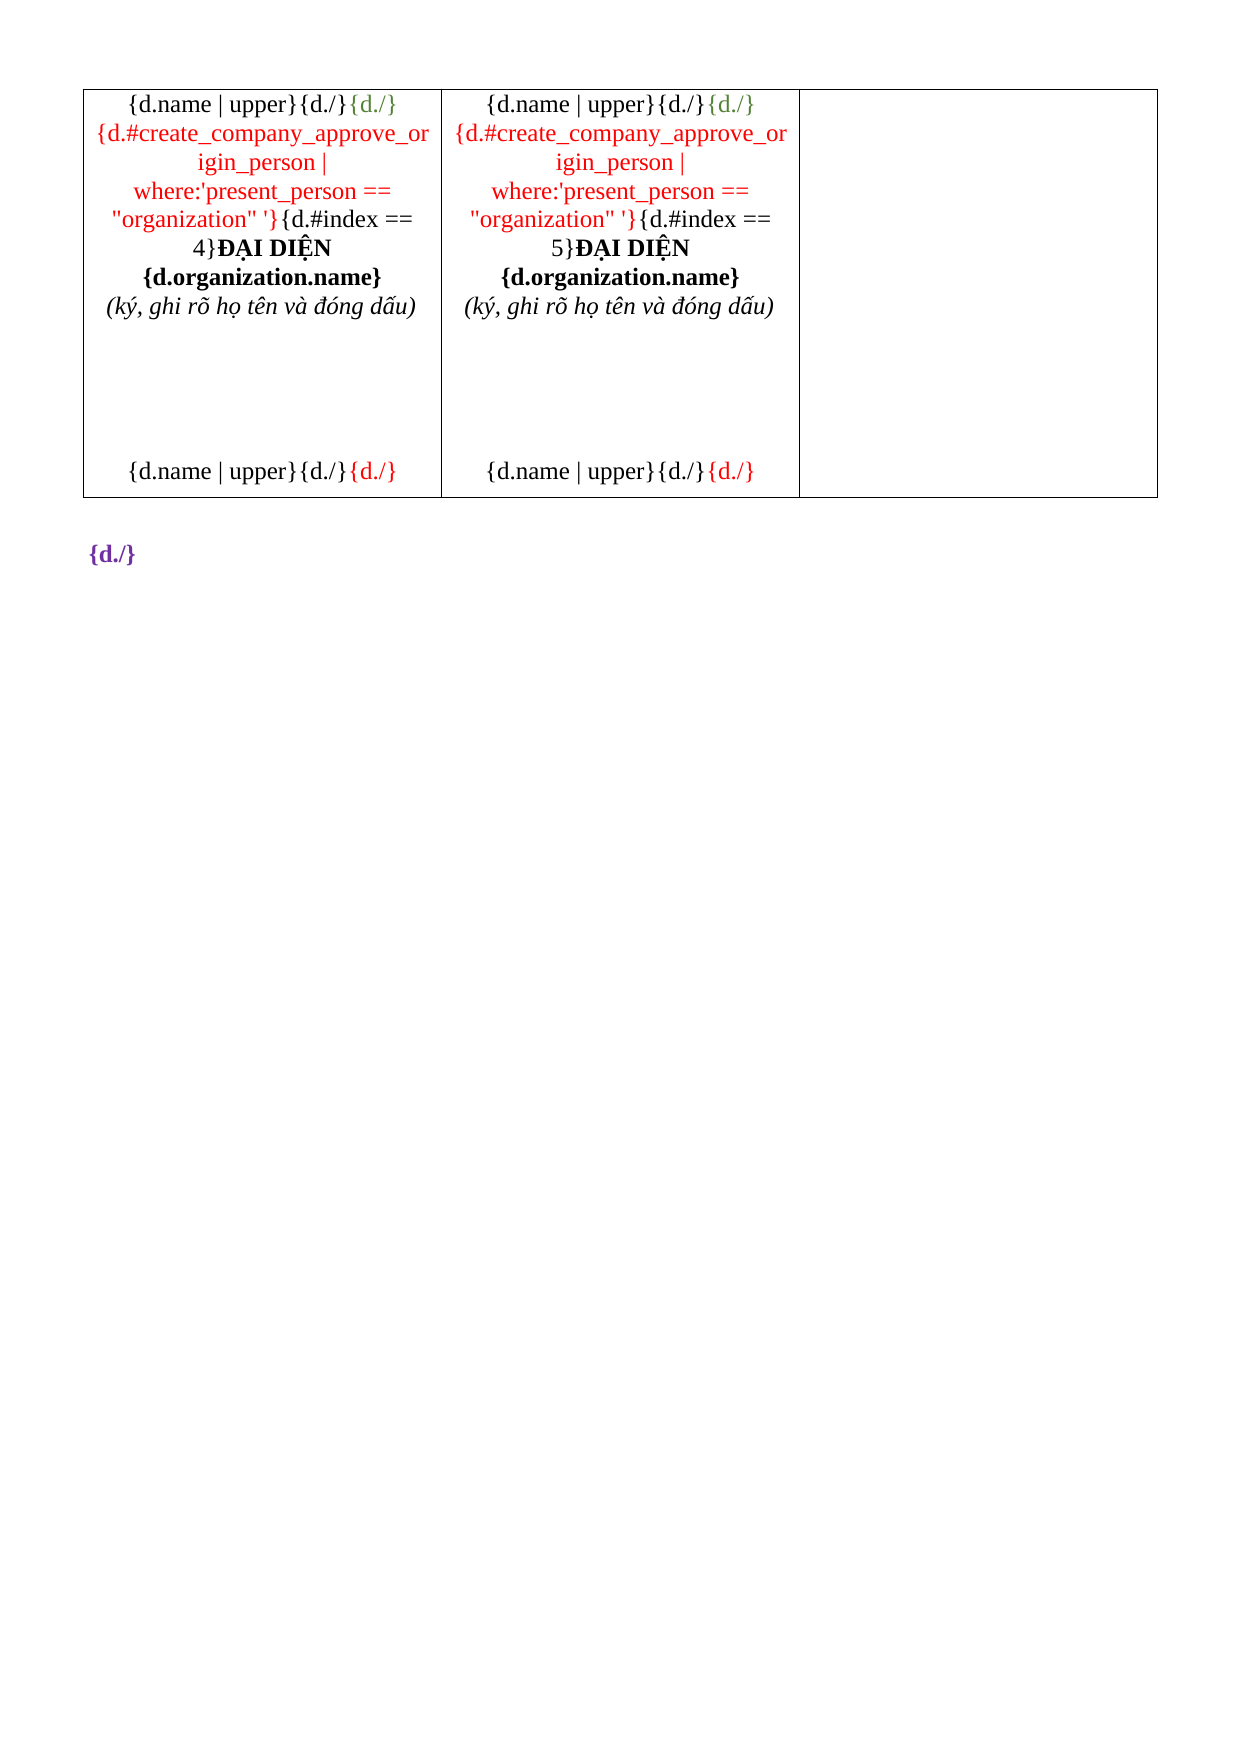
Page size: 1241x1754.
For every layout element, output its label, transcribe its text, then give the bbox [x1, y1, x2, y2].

table_cell {d.name | upper}{d./}{d./}{d.#create_company_approve_origin_person | where:'present_person == "organization" '}{d.#index == 5}ĐẠI DIỆN {d.organization.name} (ký, ghi rõ họ tên và đóng dấu) {d.name | upper}{d./}{d./} [442, 90, 799, 497]
text {d./} [89, 539, 1152, 568]
table_cell [800, 90, 1157, 497]
table_cell {d.name | upper}{d./}{d./}{d.#create_company_approve_origin_person | where:'present_person == "organization" '}{d.#index == 4}ĐẠI DIỆN {d.organization.name} (ký, ghi rõ họ tên và đóng dấu) {d.name | upper}{d./}{d./} [84, 90, 441, 497]
